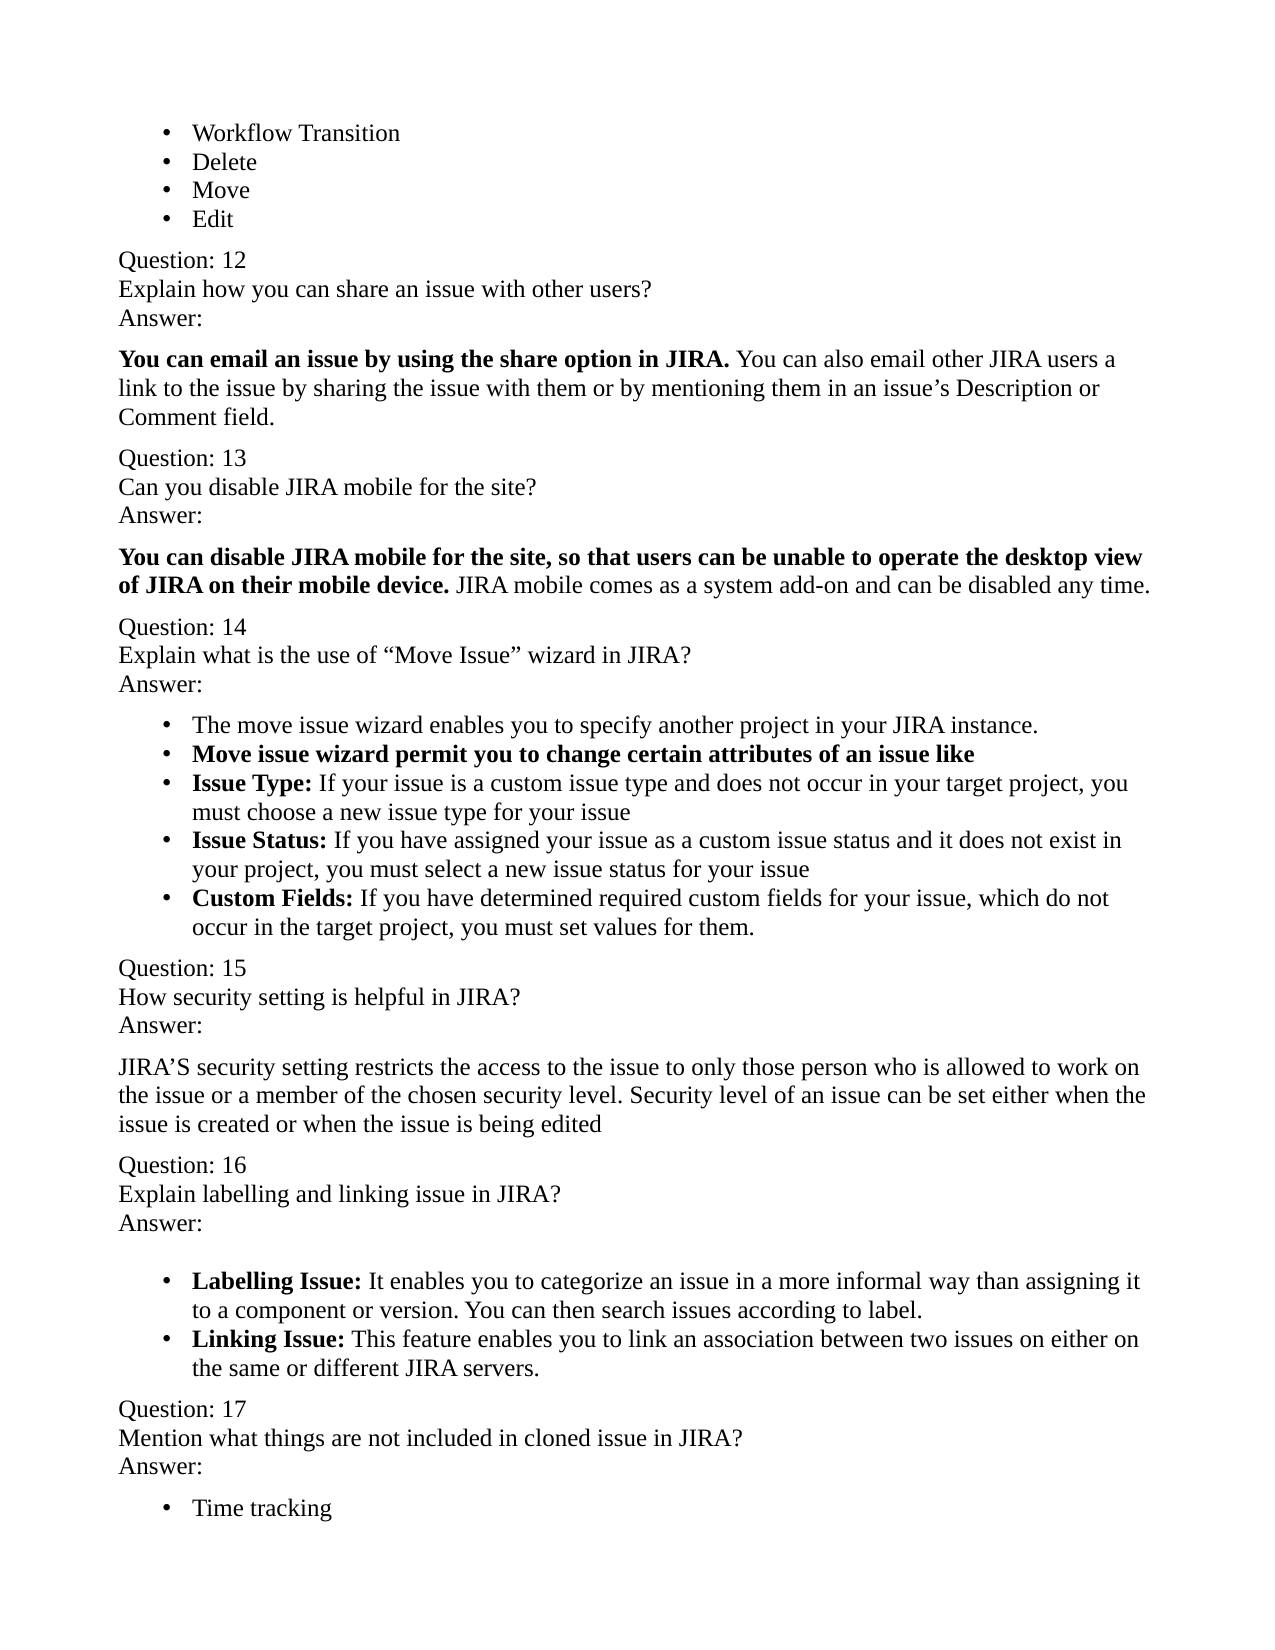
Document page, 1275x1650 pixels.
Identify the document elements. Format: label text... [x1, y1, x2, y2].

text Answer: [118, 1208, 1157, 1237]
list Custom Fields: If you have determined required custom fields for your issue, which do not occur in the target project, you must set values for them. [162, 883, 1157, 941]
text JIRA’S security setting restricts the access to the issue to only those person who is allowed to work on the issue or a member of the chosen security level. Security level of an issue can be set either when the issue is created or when the issue is being edited [118, 1052, 1157, 1138]
text Question: 15 [118, 953, 1157, 982]
text Explain what is the use of “Move Issue” wizard in JIRA? [118, 641, 1157, 669]
text Question: 12 [118, 246, 1157, 274]
text Question: 17 [118, 1394, 1157, 1423]
text Answer: [118, 303, 1157, 332]
text Answer: [118, 1011, 1157, 1039]
list Move [162, 176, 1157, 204]
text How security setting is helpful in JIRA? [118, 982, 1157, 1011]
list Delete [162, 147, 1157, 176]
text Question: 16 [118, 1151, 1157, 1179]
text Can you disable JIRA mobile for the site? [118, 472, 1157, 501]
text Mention what things are not included in cloned issue in JIRA? [118, 1423, 1157, 1451]
list Workflow Transition [162, 118, 1157, 147]
list Labelling Issue: It enables you to categorize an issue in a more informal way than assigning it to a component or version. You can then search issues according to label. [162, 1266, 1157, 1324]
list Move issue wizard permit you to change certain attributes of an issue like [162, 739, 1157, 768]
list Linking Issue: This feature enables you to link an association between two issues on either on the same or different JIRA servers. [162, 1324, 1157, 1381]
text Answer: [118, 501, 1157, 529]
text Explain how you can share an issue with other users? [118, 274, 1157, 303]
text Question: 13 [118, 443, 1157, 472]
list Time tracking [162, 1493, 1157, 1521]
list Edit [162, 204, 1157, 233]
list The move issue wizard enables you to specify another project in your JIRA instance. [162, 711, 1157, 739]
list Issue Status: If you have assigned your issue as a custom issue status and it does not exist in your project, you must select a new issue status for your issue [162, 826, 1157, 883]
text You can disable JIRA mobile for the site, so that users can be unable to operate the desktop view of JIRA on their mobile device. JIRA mobile comes as a system add-on and can be disabled any time. [118, 542, 1157, 599]
list Issue Type: If your issue is a custom issue type and does not occur in your target project, you must choose a new issue type for your issue [162, 768, 1157, 826]
text Answer: [118, 1451, 1157, 1480]
text You can email an issue by using the share option in JIRA. You can also email other JIRA users a link to the issue by sharing the issue with them or by mentioning them in an issue’s Description or Comment field. [118, 344, 1157, 431]
text Explain labelling and linking issue in JIRA? [118, 1179, 1157, 1208]
text Answer: [118, 669, 1157, 698]
text Question: 14 [118, 612, 1157, 641]
